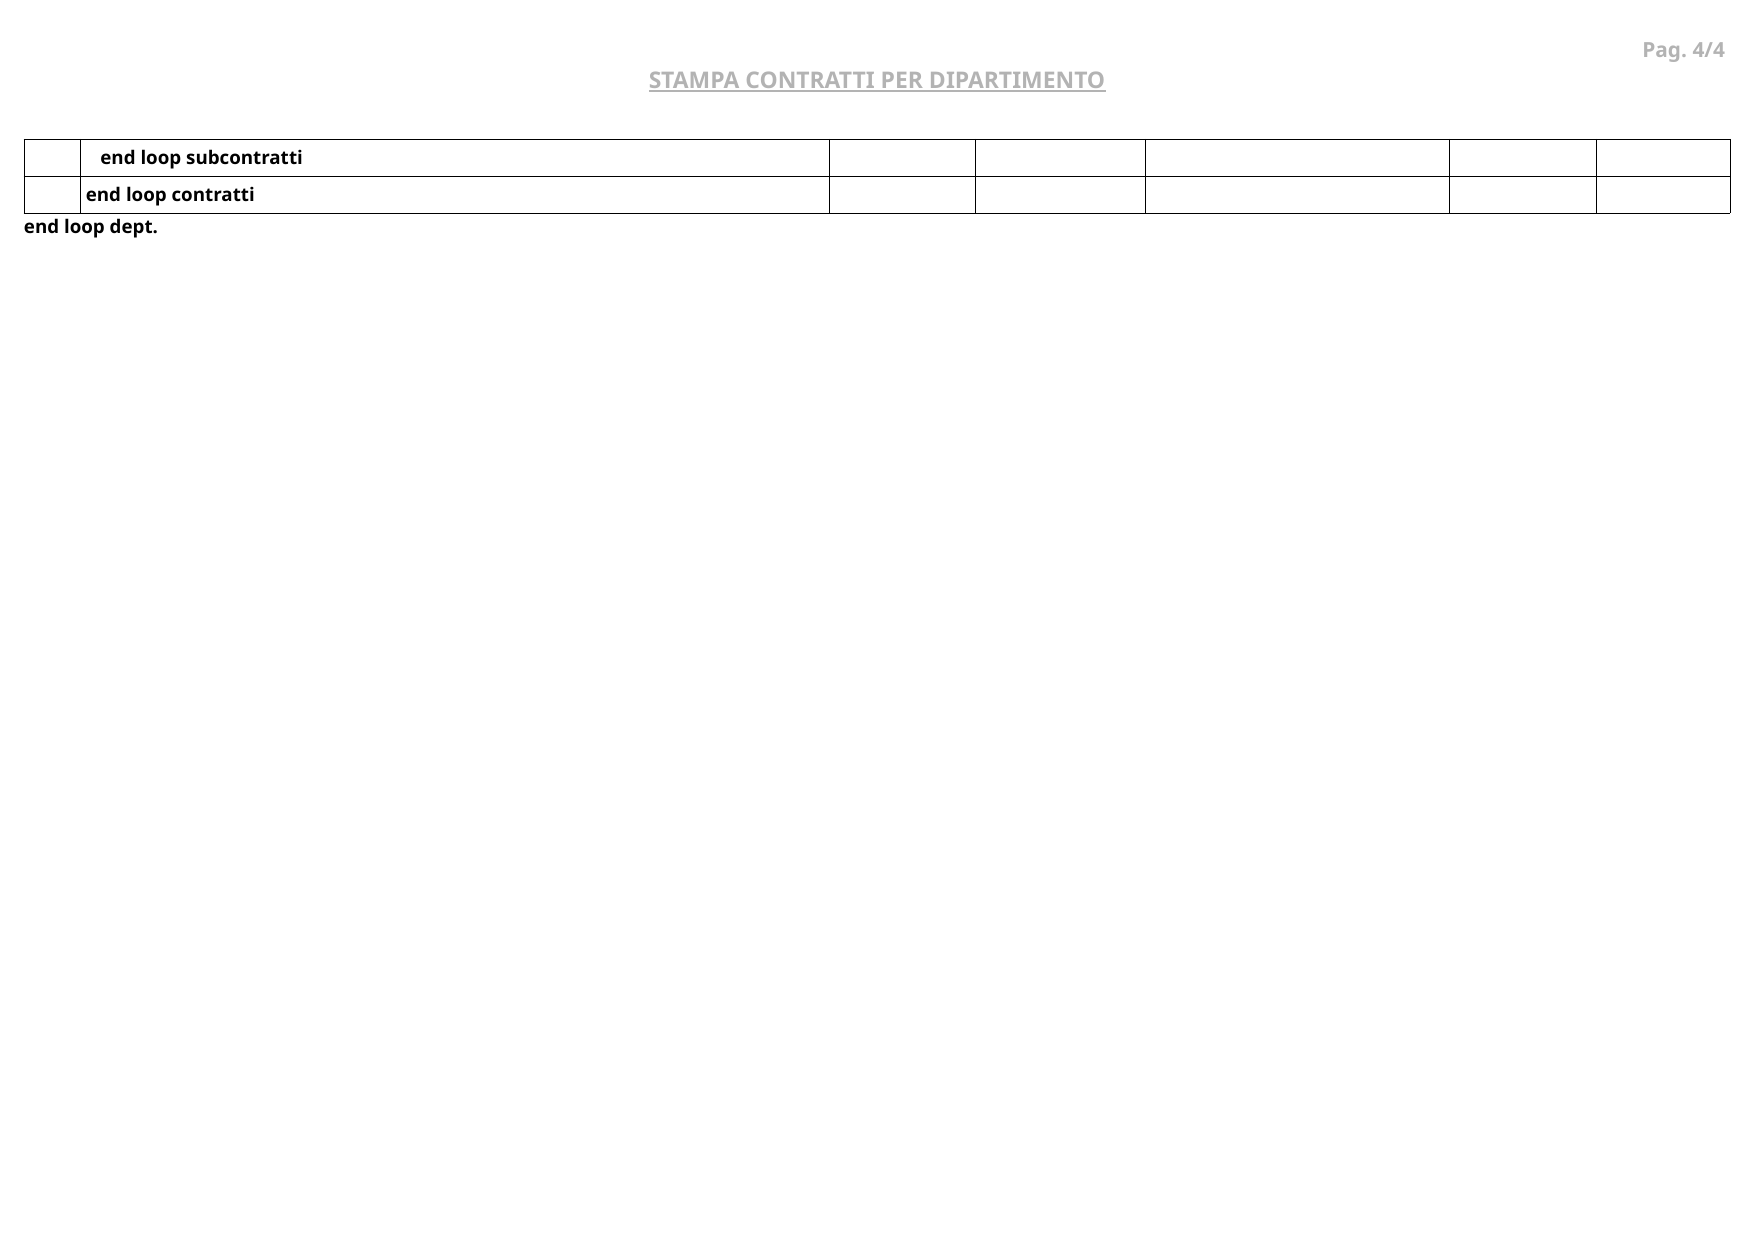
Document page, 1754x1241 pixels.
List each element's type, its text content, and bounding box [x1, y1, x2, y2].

table_cell [1146, 177, 1449, 213]
table_cell [1146, 140, 1449, 176]
table_cell [830, 140, 975, 176]
table_cell end loop subcontratti [81, 140, 829, 176]
table_cell [1597, 177, 1730, 213]
table_cell [830, 177, 975, 213]
table_cell [976, 177, 1145, 213]
table_cell end loop contratti [81, 177, 829, 213]
table_cell [1450, 177, 1596, 213]
text end loop dept. [24, 214, 1730, 239]
table_cell [25, 177, 80, 213]
table_cell [976, 140, 1145, 176]
table_cell [25, 140, 80, 176]
table_cell [1450, 140, 1596, 176]
table_cell [1597, 140, 1730, 176]
